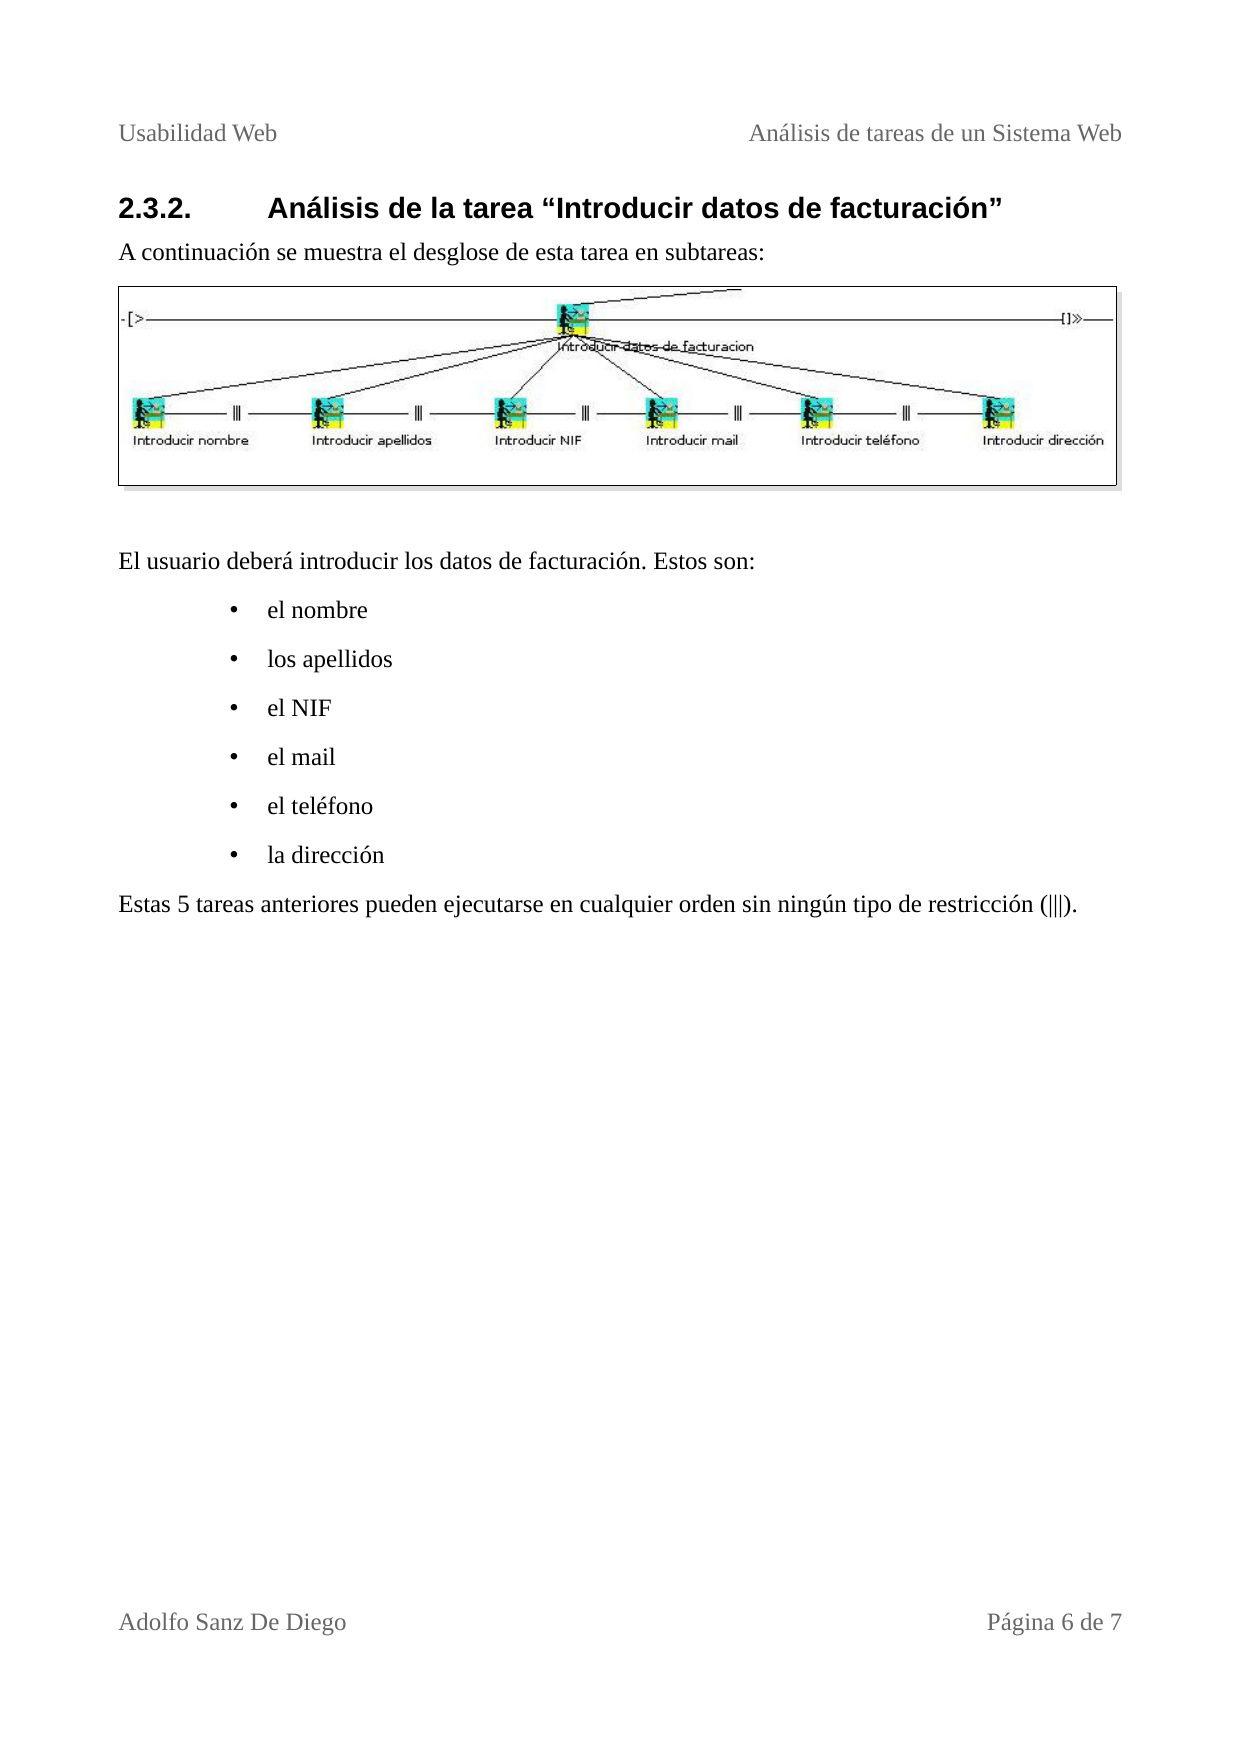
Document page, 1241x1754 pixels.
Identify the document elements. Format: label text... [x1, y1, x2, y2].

list el teléfono [229, 791, 1122, 820]
text A continuación se muestra el desglose de esta tarea en subtareas: [118, 237, 1122, 266]
list el NIF [229, 693, 1122, 722]
list el nombre [229, 595, 1122, 624]
list el mail [229, 742, 1122, 771]
text Estas 5 tareas anteriores pueden ejecutarse en cualquier orden sin ningún tipo de restricción (|||). [118, 889, 1122, 918]
picture [121, 289, 1114, 483]
subtitle Análisis de la tarea “Introducir datos de facturación” [118, 191, 1122, 225]
list los apellidos [229, 644, 1122, 673]
text El usuario deberá introducir los datos de facturación. Estos son: [118, 546, 1122, 575]
list la dirección [229, 840, 1122, 869]
